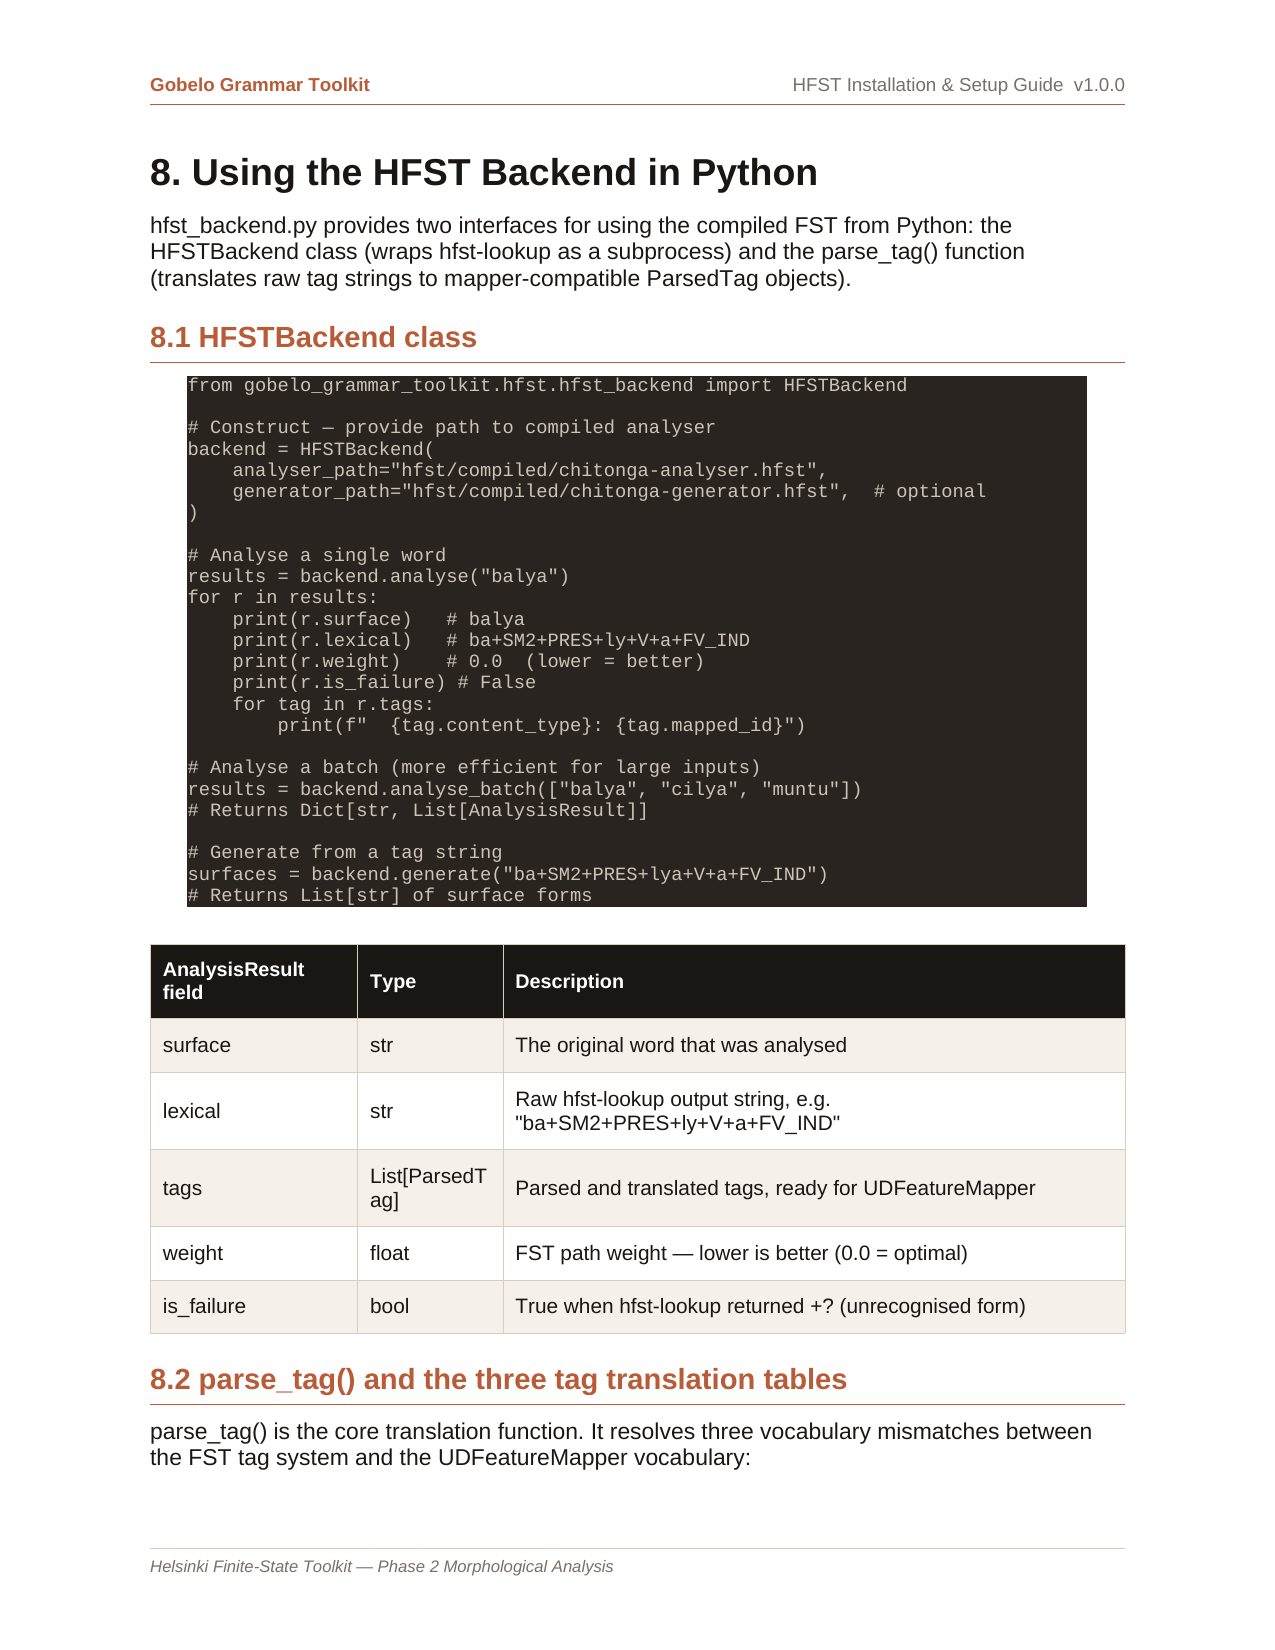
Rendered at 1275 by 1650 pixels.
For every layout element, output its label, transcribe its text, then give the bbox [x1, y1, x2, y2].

text backend = HFSTBackend( [187, 439, 1087, 461]
table_cell Raw hfst-lookup output string, e.g. "ba+SM2+PRES+ly+V+a+FV_IND" [504, 1073, 1125, 1149]
text surfaces = backend.generate("ba+SM2+PRES+lya+V+a+FV_IND") [187, 864, 1087, 886]
table_header AnalysisResult field [151, 945, 357, 1018]
text # Generate from a tag string [187, 843, 1087, 864]
text results = backend.analyse_batch(["balya", "cilya", "muntu"]) [187, 779, 1087, 801]
table_cell is_failure [151, 1281, 357, 1333]
text print(f" {tag.content_type}: {tag.mapped_id}") [187, 716, 1087, 737]
table_cell Parsed and translated tags, ready for UDFeatureMapper [504, 1150, 1125, 1226]
table_header Type [358, 945, 503, 1018]
text ) [187, 503, 1087, 524]
subtitle 8. Using the HFST Backend in Python [150, 150, 1125, 193]
text print(r.is_failure) # False [187, 673, 1087, 694]
table_cell The original word that was analysed [504, 1019, 1125, 1072]
text # Construct — provide path to compiled analyser [187, 418, 1087, 439]
text parse_tag() is the core translation function. It resolves three vocabulary mismatches between the FST tag system and the UDFeatureMapper vocabulary: [150, 1418, 1125, 1470]
table_cell surface [151, 1019, 357, 1072]
table_header Description [504, 945, 1125, 1018]
subtitle 8.1 HFSTBackend class [150, 320, 1125, 362]
table_cell lexical [151, 1073, 357, 1149]
table_cell str [358, 1019, 503, 1072]
text for r in results: [187, 588, 1087, 609]
text # Returns Dict[str, List[AnalysisResult]] [187, 801, 1087, 822]
table_cell tags [151, 1150, 357, 1226]
table_cell True when hfst-lookup returned +? (unrecognised form) [504, 1281, 1125, 1333]
table_cell str [358, 1073, 503, 1149]
text for tag in r.tags: [187, 694, 1087, 716]
text # Returns List[str] of surface forms [187, 886, 1087, 907]
text print(r.weight) # 0.0 (lower = better) [187, 652, 1087, 673]
text results = backend.analyse("balya") [187, 567, 1087, 588]
text # Analyse a batch (more efficient for large inputs) [187, 758, 1087, 779]
table_cell weight [151, 1227, 357, 1279]
text hfst_backend.py provides two interfaces for using the compiled FST from Python: the HFSTBackend class (wraps hfst-lookup as a subprocess) and the parse_tag() function (translates raw tag strings to mapper-compatible ParsedTag objects). [150, 212, 1125, 291]
text print(r.lexical) # ba+SM2+PRES+ly+V+a+FV_IND [187, 631, 1087, 652]
table_cell FST path weight — lower is better (0.0 = optimal) [504, 1227, 1125, 1279]
text print(r.surface) # balya [187, 609, 1087, 631]
table_cell float [358, 1227, 503, 1279]
text # Analyse a single word [187, 546, 1087, 567]
subtitle 8.2 parse_tag() and the three tag translation tables [150, 1362, 1125, 1404]
text generator_path="hfst/compiled/chitonga-generator.hfst", # optional [187, 482, 1087, 503]
text analyser_path="hfst/compiled/chitonga-analyser.hfst", [187, 461, 1087, 482]
text from gobelo_grammar_toolkit.hfst.hfst_backend import HFSTBackend [187, 376, 1087, 397]
table_cell bool [358, 1281, 503, 1333]
table_cell List[ParsedTag] [358, 1150, 503, 1226]
